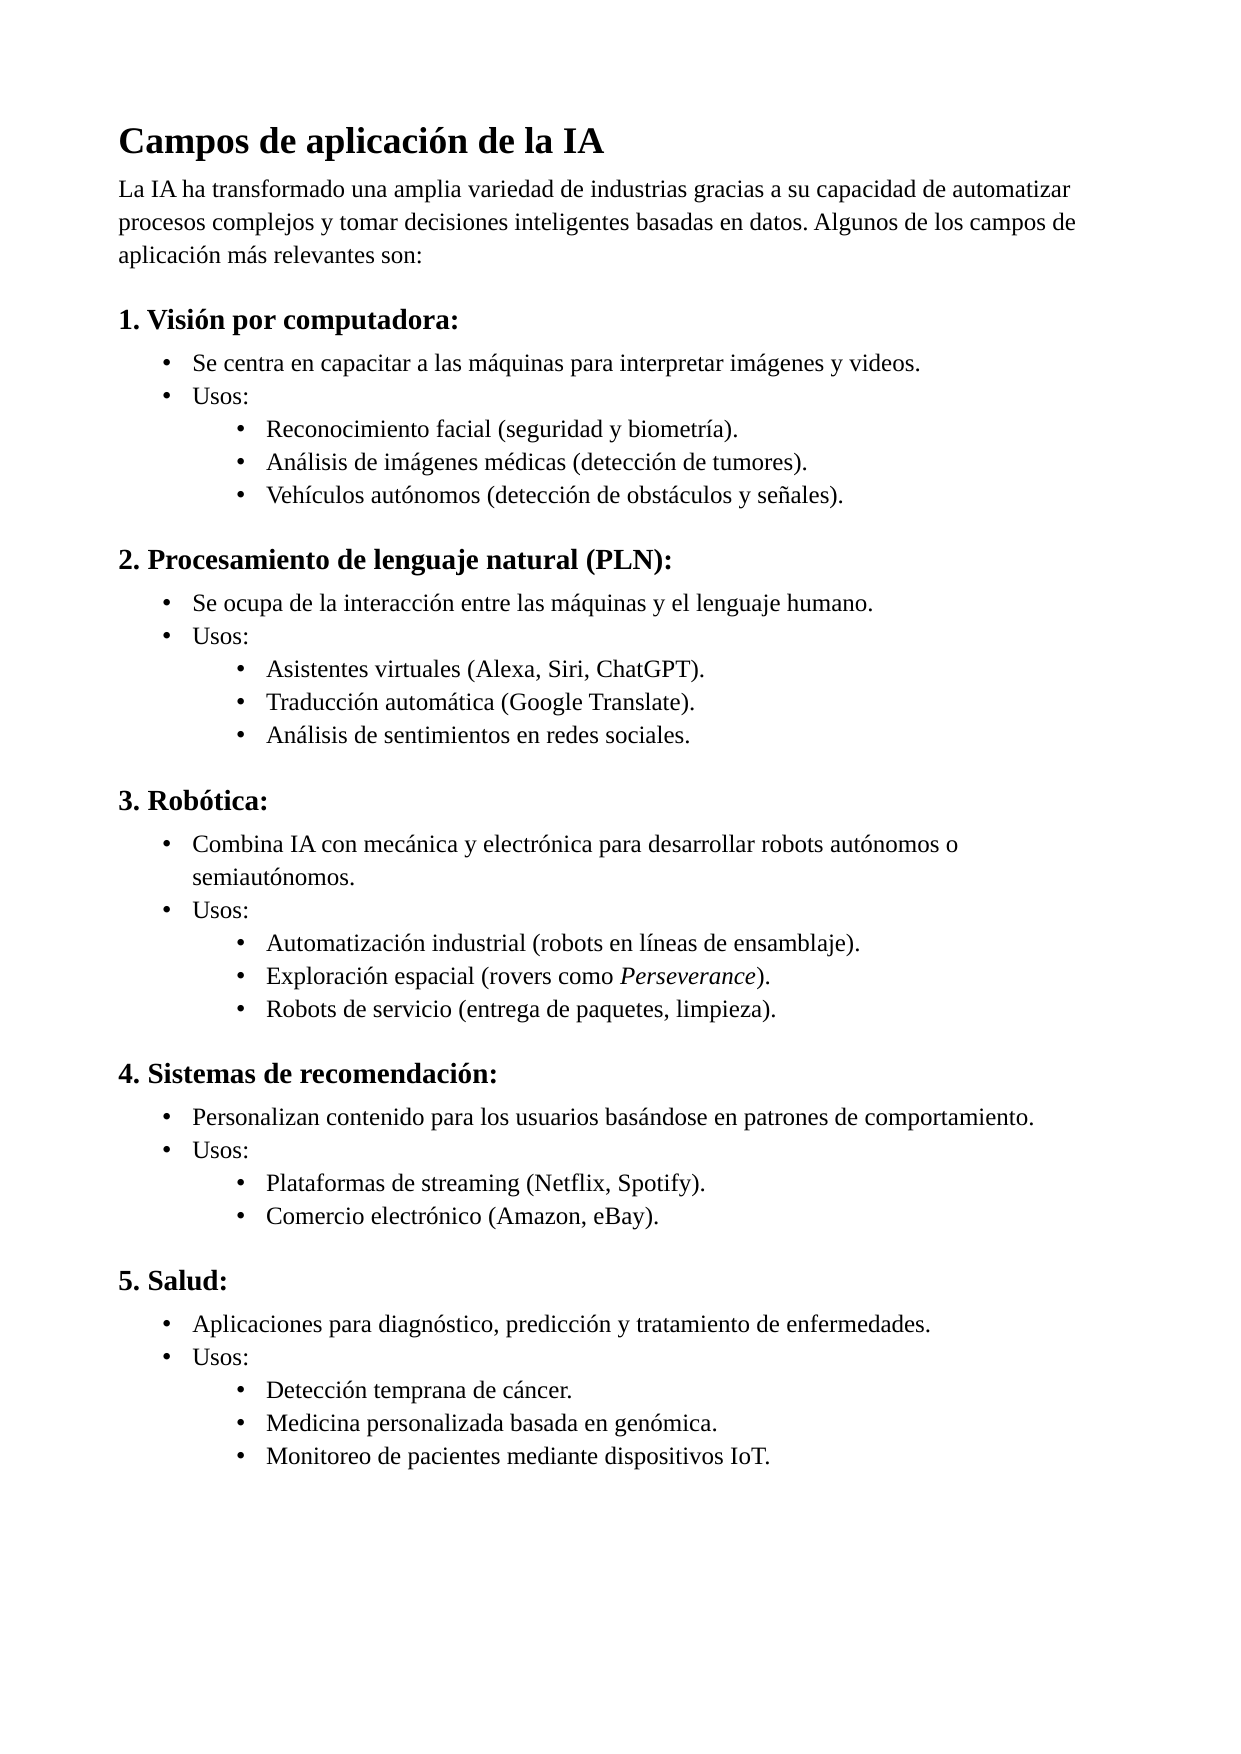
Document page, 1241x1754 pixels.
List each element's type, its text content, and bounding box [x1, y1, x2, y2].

list Traducción automática (Google Translate). [236, 687, 1122, 716]
list Vehículos autónomos (detección de obstáculos y señales). [236, 480, 1122, 509]
list Asistentes virtuales (Alexa, Siri, ChatGPT). [236, 654, 1122, 683]
list Se centra en capacitar a las máquinas para interpretar imágenes y videos. [162, 348, 1122, 377]
list Usos: [162, 621, 1122, 650]
list Plataformas de streaming (Netflix, Spotify). [236, 1168, 1122, 1197]
list Se ocupa de la interacción entre las máquinas y el lenguaje humano. [162, 588, 1122, 617]
text La IA ha transformado una amplia variedad de industrias gracias a su capacidad de automatizar procesos complejos y tomar decisiones inteligentes basadas en datos. Algunos de los campos de aplicación más relevantes son: [118, 174, 1122, 268]
list Usos: [162, 381, 1122, 410]
list Robots de servicio (entrega de paquetes, limpieza). [236, 994, 1122, 1022]
list Aplicaciones para diagnóstico, predicción y tratamiento de enfermedades. [162, 1309, 1122, 1338]
list Usos: [162, 1342, 1122, 1371]
subtitle 4. Sistemas de recomendación: [118, 1056, 1122, 1089]
subtitle 1. Visión por computadora: [118, 302, 1122, 336]
subtitle Campos de aplicación de la IA [118, 118, 1122, 161]
list Análisis de imágenes médicas (detección de tumores). [236, 447, 1122, 476]
list Exploración espacial (rovers como Perseverance). [236, 961, 1122, 989]
list Análisis de sentimientos en redes sociales. [236, 720, 1122, 749]
list Automatización industrial (robots en líneas de ensamblaje). [236, 928, 1122, 956]
list Usos: [162, 895, 1122, 923]
list Monitoreo de pacientes mediante dispositivos IoT. [236, 1441, 1122, 1470]
list Comercio electrónico (Amazon, eBay). [236, 1201, 1122, 1230]
subtitle 5. Salud: [118, 1263, 1122, 1297]
list Personalizan contenido para los usuarios basándose en patrones de comportamiento. [162, 1102, 1122, 1131]
list Reconocimiento facial (seguridad y biometría). [236, 414, 1122, 443]
subtitle 3. Robótica: [118, 783, 1122, 816]
list Detección temprana de cáncer. [236, 1375, 1122, 1404]
subtitle 2. Procesamiento de lenguaje natural (PLN): [118, 542, 1122, 576]
list Medicina personalizada basada en genómica. [236, 1408, 1122, 1437]
list Combina IA con mecánica y electrónica para desarrollar robots autónomos o semiautónomos. [162, 829, 1122, 890]
list Usos: [162, 1135, 1122, 1164]
